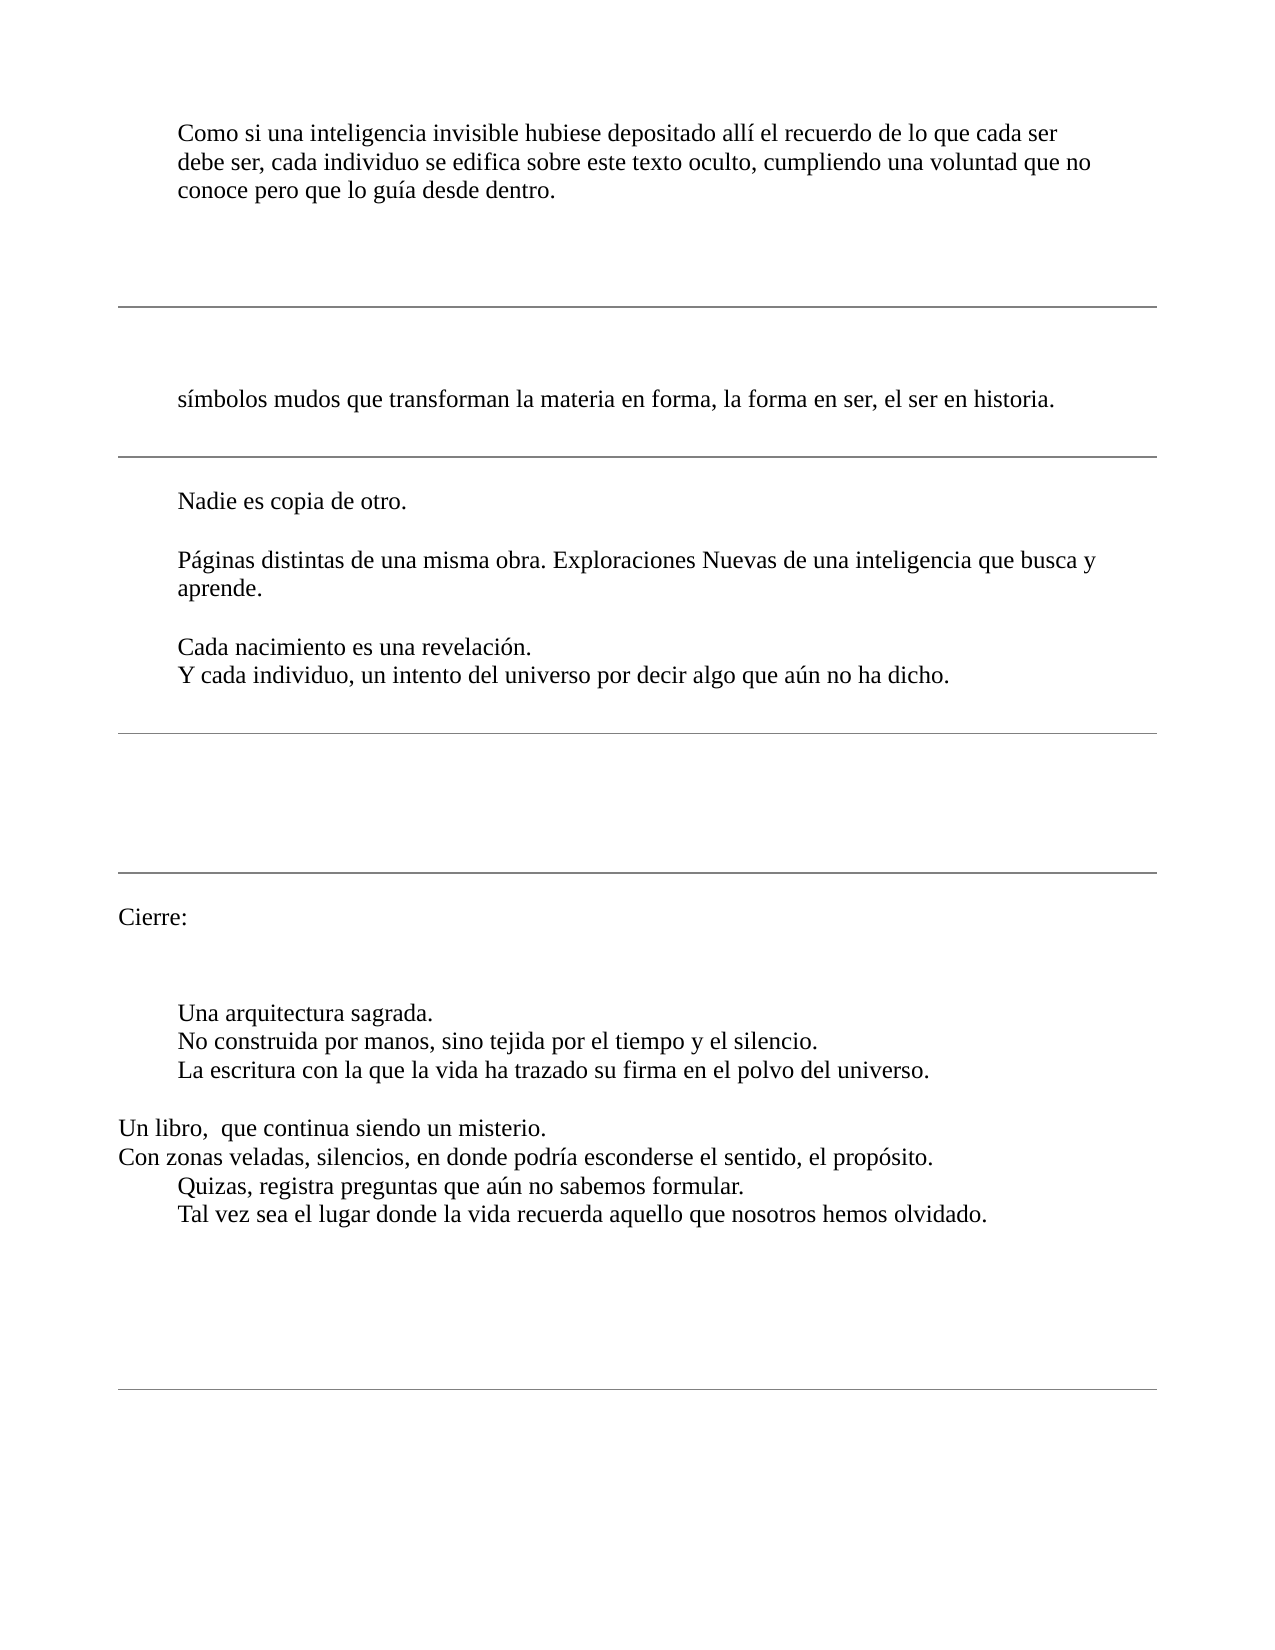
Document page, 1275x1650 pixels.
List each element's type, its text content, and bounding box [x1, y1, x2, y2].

text Cierre: [118, 902, 1157, 931]
text Páginas distintas de una misma obra. Exploraciones Nuevas de una inteligencia que busca y aprende. [177, 545, 1098, 602]
text Como si una inteligencia invisible hubiese depositado allí el recuerdo de lo que cada ser debe ser, cada individuo se edifica sobre este texto oculto, cumpliendo una voluntad que no conoce pero que lo guía desde dentro. [177, 118, 1098, 204]
text Un libro, que continua siendo un misterio. Con zonas veladas, silencios, en donde podría esconderse el sentido, el propósito. [118, 1113, 1157, 1171]
text Cada nacimiento es una revelación. Y cada individuo, un intento del universo por decir algo que aún no ha dicho. [177, 632, 1098, 689]
text Nadie es copia de otro. [177, 486, 1098, 515]
text Una arquitectura sagrada. No construida por manos, sino tejida por el tiempo y el silencio. La escritura con la que la vida ha trazado su firma en el polvo del universo. [177, 998, 1098, 1084]
text símbolos mudos que transforman la materia en forma, la forma en ser, el ser en historia. [177, 384, 1098, 413]
text Quizas, registra preguntas que aún no sabemos formular. Tal vez sea el lugar donde la vida recuerda aquello que nosotros hemos olvidado. [177, 1171, 1098, 1228]
